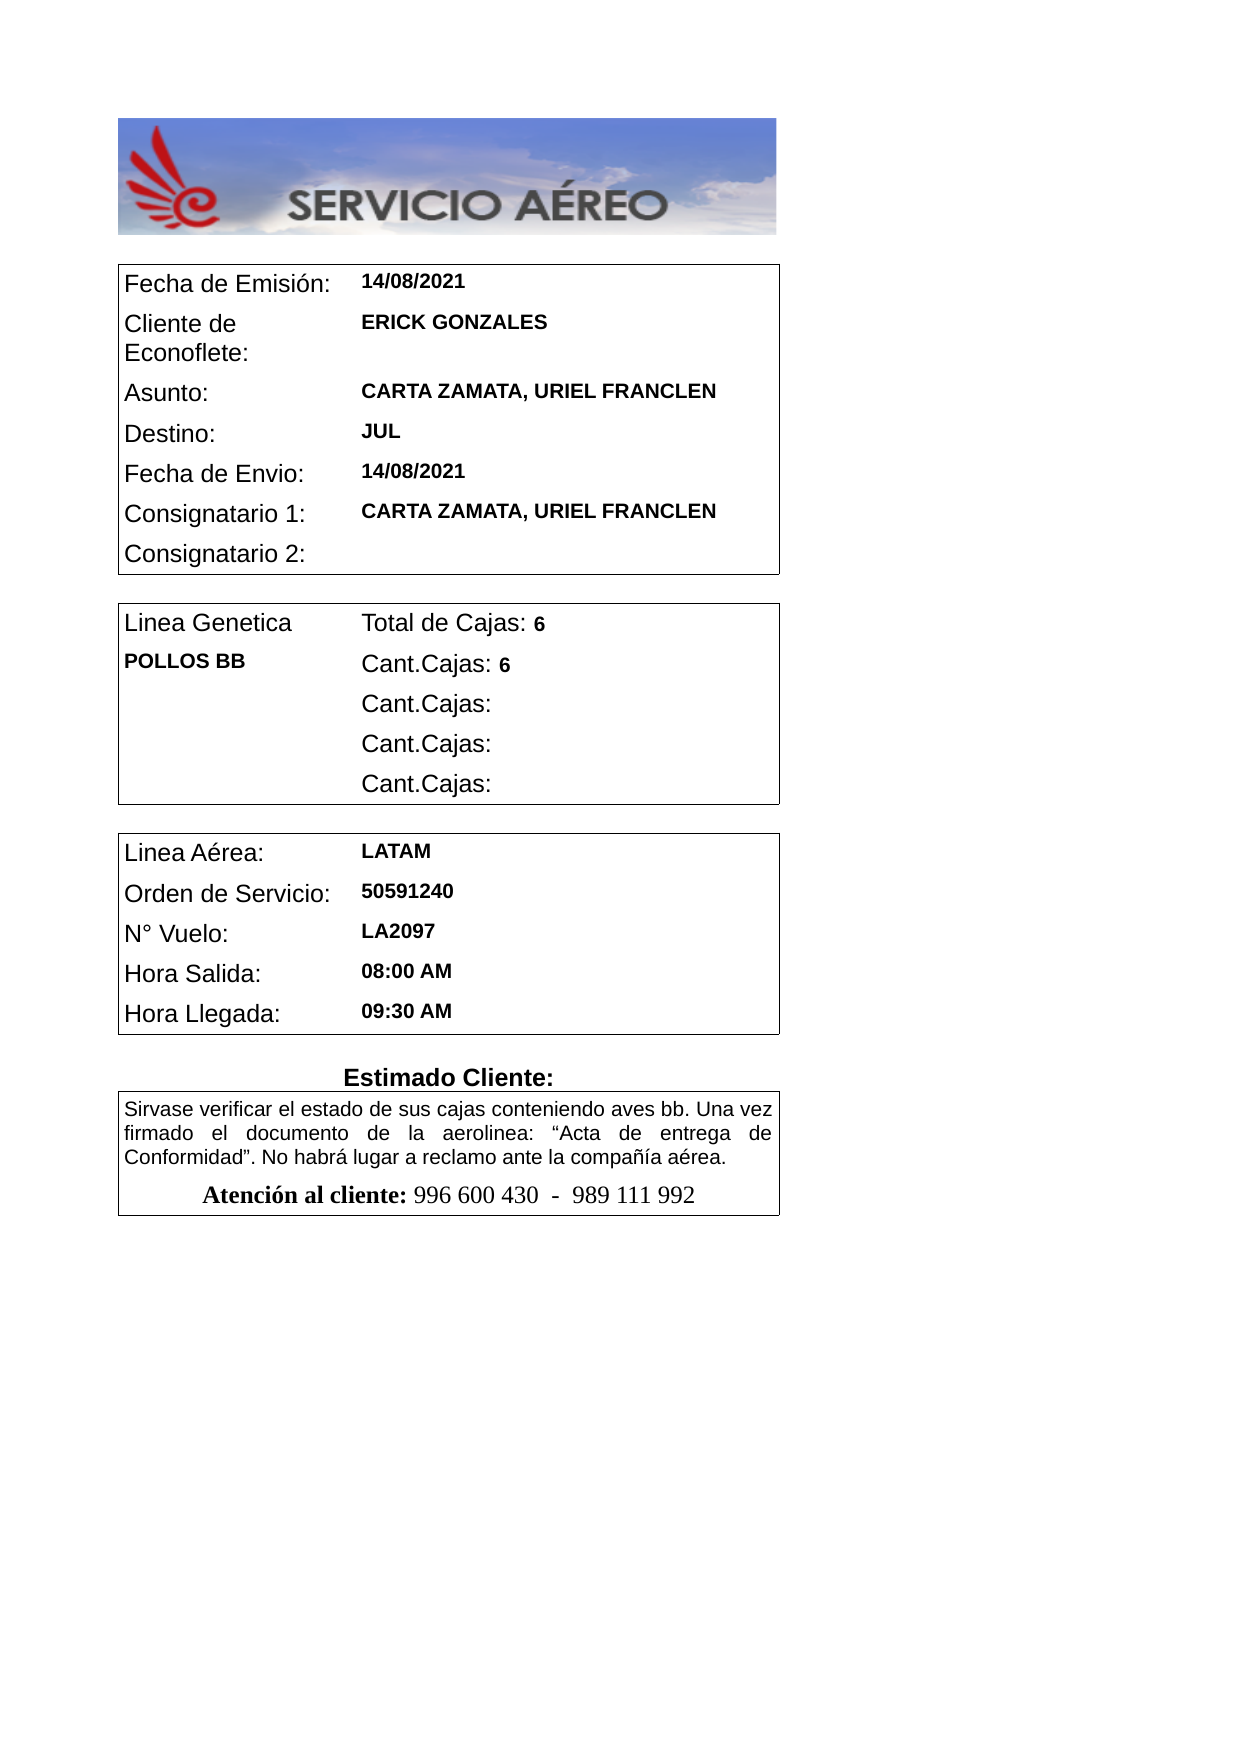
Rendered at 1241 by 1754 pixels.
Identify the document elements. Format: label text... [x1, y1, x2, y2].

table_cell Destino: [119, 413, 356, 453]
table_cell [356, 575, 779, 603]
table_cell Hora Llegada: [119, 994, 356, 1034]
table_cell Orden de Servicio: [119, 873, 356, 913]
table_cell [119, 723, 356, 763]
table_cell [119, 683, 356, 723]
table_cell 08:00 AM [356, 953, 779, 993]
table_cell CARTA ZAMATA, URIEL FRANCLEN [356, 493, 779, 533]
table_cell Linea Aérea: [119, 834, 356, 873]
table_cell Consignatario 2: [119, 534, 356, 574]
table_cell Cant.Cajas: 6 [356, 643, 779, 683]
table_cell [356, 805, 779, 833]
table_cell Cant.Cajas: [356, 683, 779, 723]
picture [118, 118, 777, 235]
table_cell CARTA ZAMATA, URIEL FRANCLEN [356, 373, 779, 413]
table_cell [119, 764, 356, 804]
table_cell Sirvase verificar el estado de sus cajas conteniendo aves bb. Una vez firmado el documento de la aerolinea: “Acta de entrega de Conformidad”. No habrá lugar a reclamo ante la compañía aérea. [119, 1092, 779, 1175]
table_cell Cant.Cajas: [356, 764, 779, 804]
table_cell Hora Salida: [119, 953, 356, 993]
table_cell Asunto: [119, 373, 356, 413]
table_cell 09:30 AM [356, 994, 779, 1034]
table_cell LA2097 [356, 913, 779, 953]
table_cell Linea Genetica [119, 604, 356, 643]
table_cell JUL [356, 413, 779, 453]
table_cell Atención al cliente: 996 600 430 - 989 111 992 [119, 1175, 779, 1215]
table_cell ERICK GONZALES [356, 304, 779, 373]
table_cell Fecha de Envio: [119, 453, 356, 493]
table_header Fecha de Emisión: [119, 265, 356, 304]
table_header 14/08/2021 [356, 265, 779, 304]
table_cell Estimado Cliente: [118, 1035, 779, 1091]
table_cell Consignatario 1: [119, 493, 356, 533]
table_cell LATAM [356, 834, 779, 873]
table_cell Cliente de Econoflete: [119, 304, 356, 373]
table_cell Total de Cajas: 6 [356, 604, 779, 643]
table_cell Cant.Cajas: [356, 723, 779, 763]
table_cell N° Vuelo: [119, 913, 356, 953]
table_cell 50591240 [356, 873, 779, 913]
table_cell 14/08/2021 [356, 453, 779, 493]
table_cell [118, 805, 356, 833]
table_cell [356, 534, 779, 574]
table_cell POLLOS BB [119, 643, 356, 683]
table_cell [118, 575, 356, 603]
